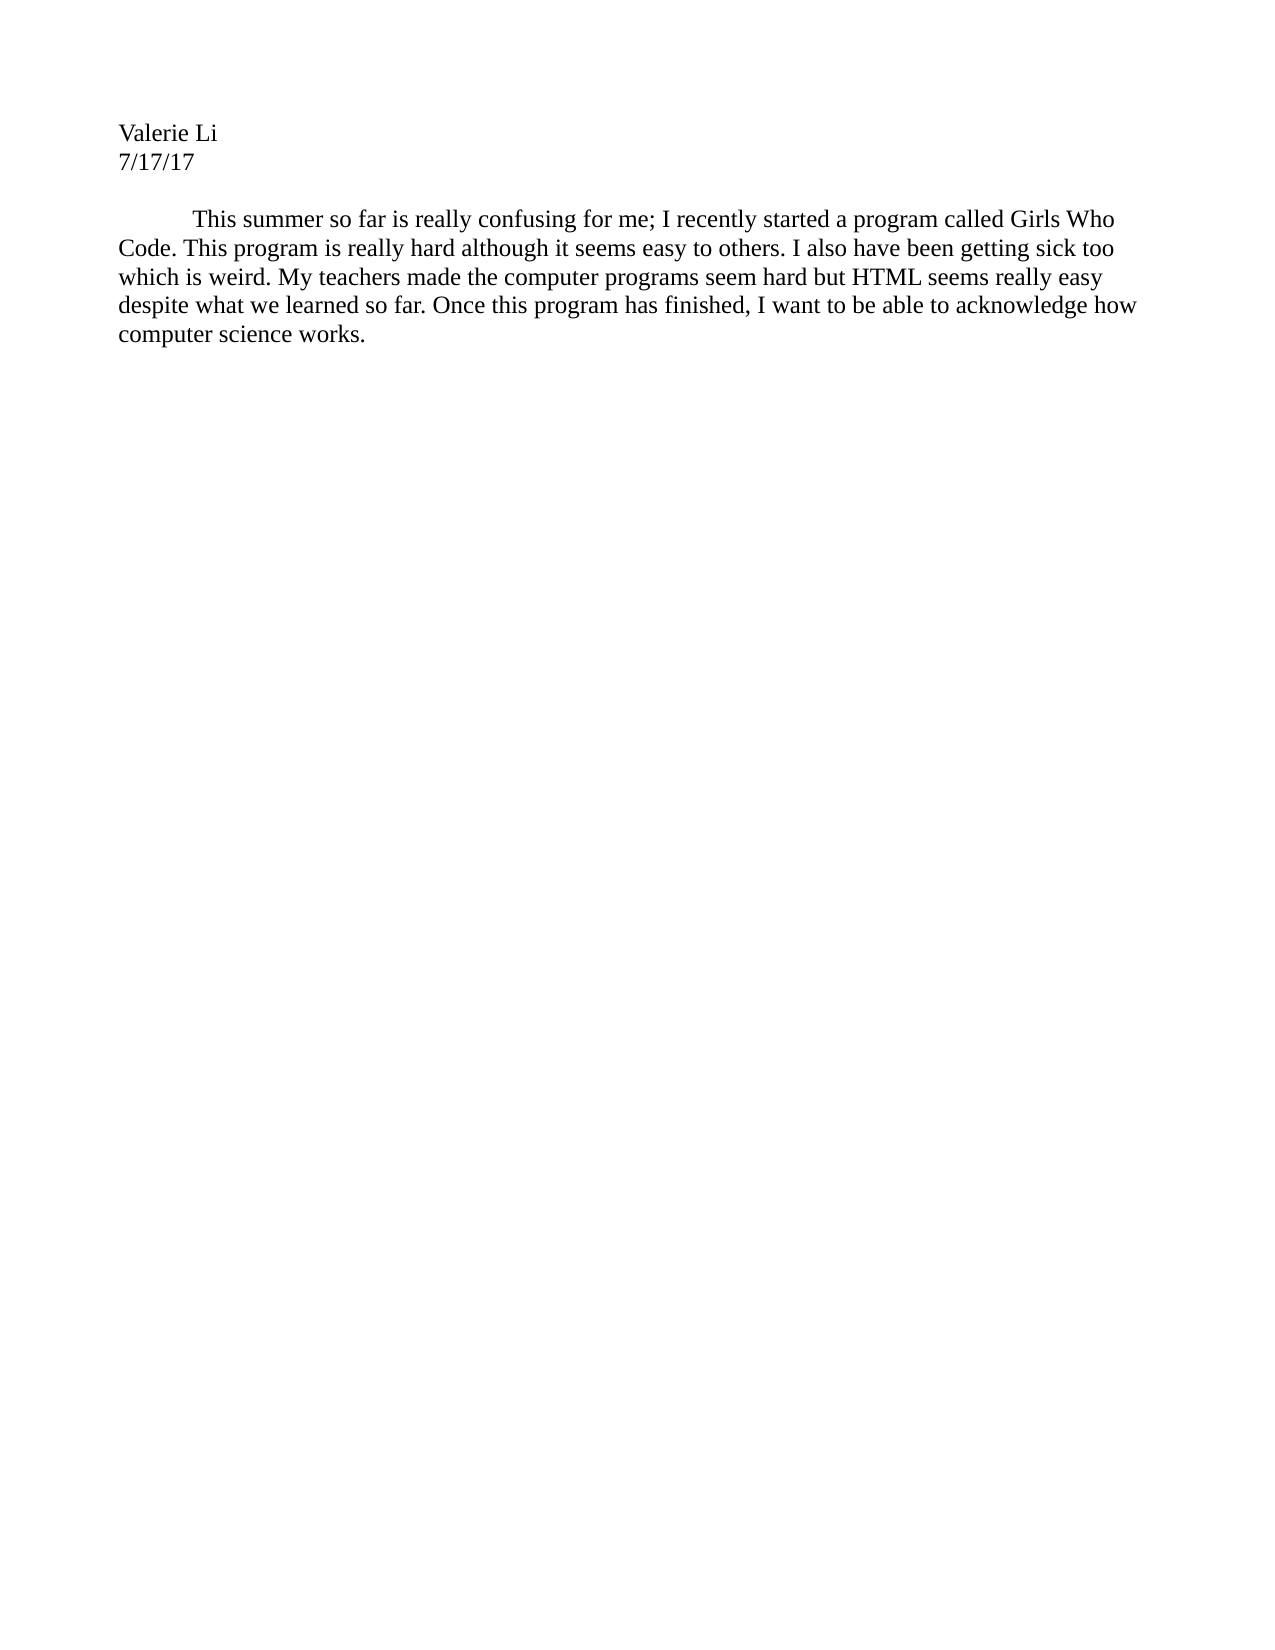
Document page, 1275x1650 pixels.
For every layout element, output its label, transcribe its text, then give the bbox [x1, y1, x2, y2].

text Valerie Li [118, 118, 1157, 147]
text This summer so far is really confusing for me; I recently started a program called Girls Who Code. This program is really hard although it seems easy to others. I also have been getting sick too which is weird. My teachers made the computer programs seem hard but HTML seems really easy despite what we learned so far. Once this program has finished, I want to be able to acknowledge how computer science works. [118, 204, 1157, 348]
text 7/17/17 [118, 147, 1157, 176]
